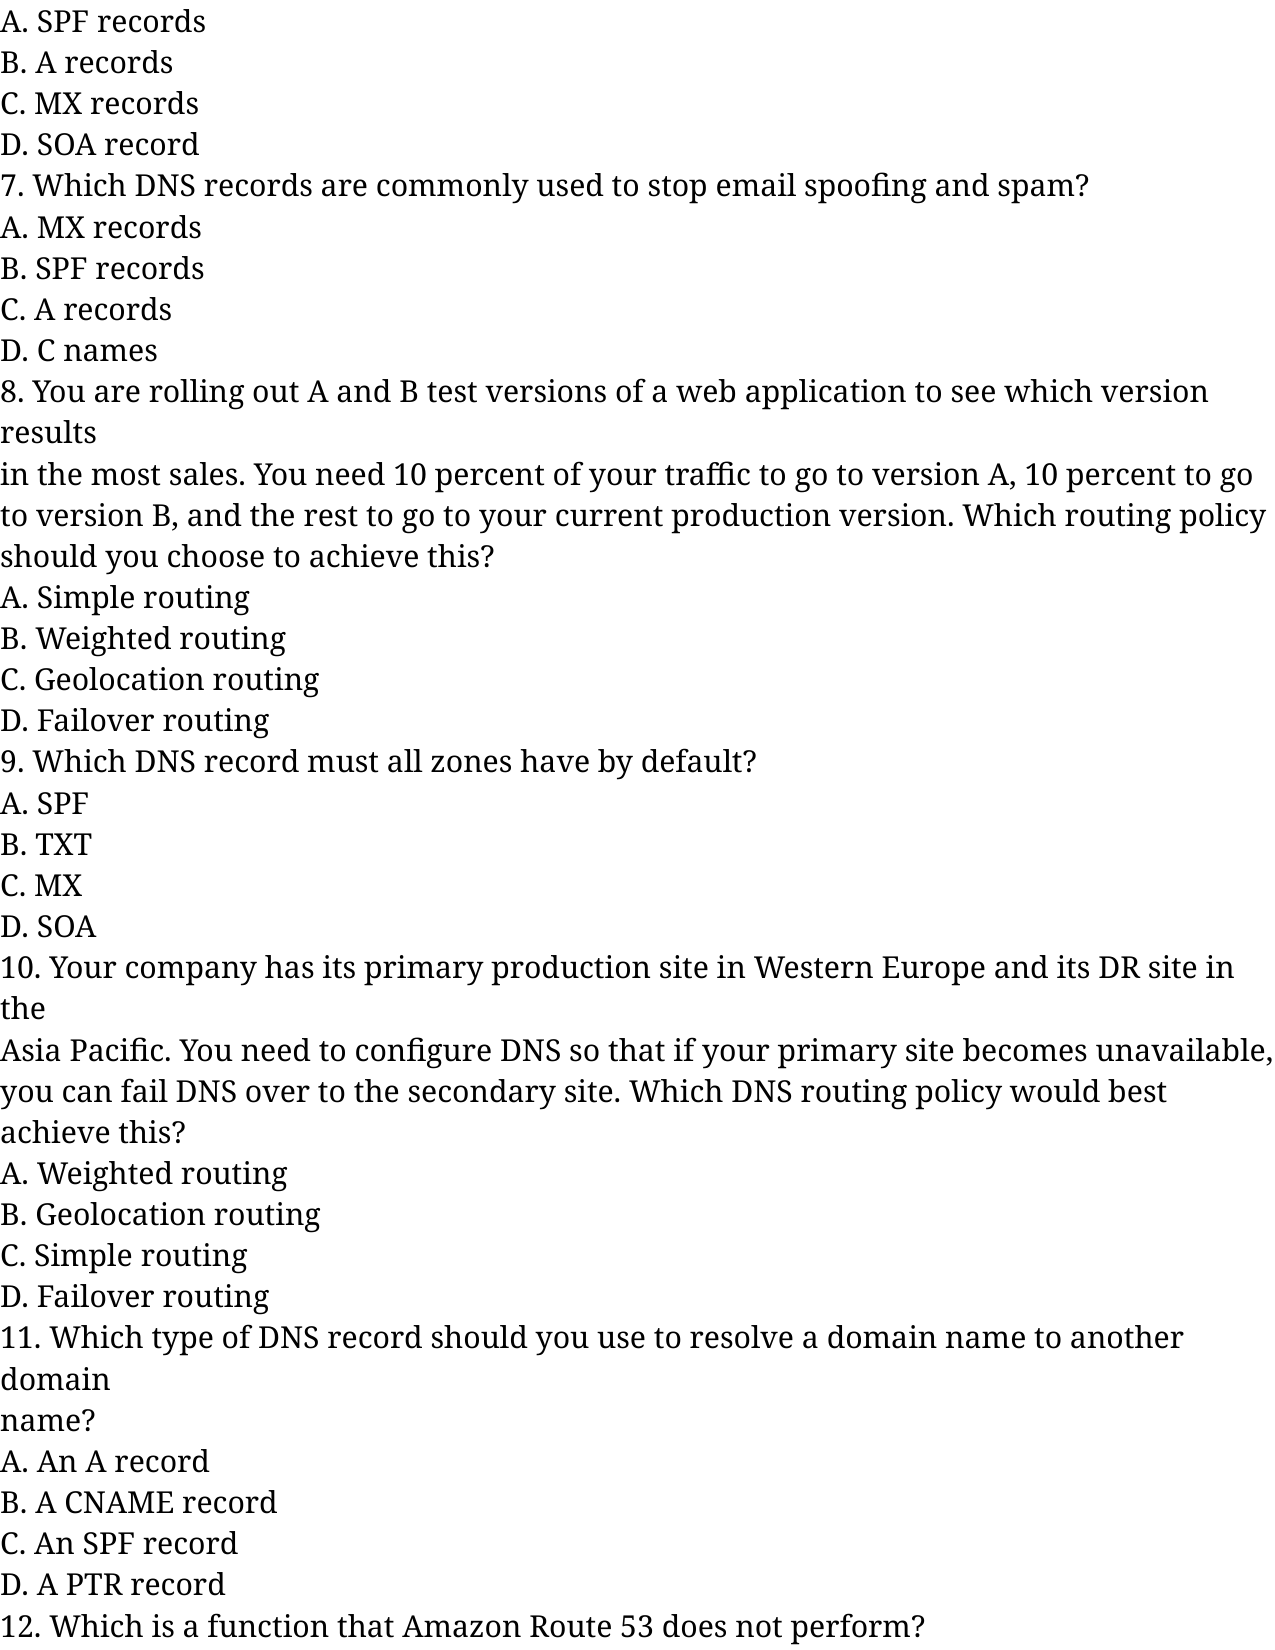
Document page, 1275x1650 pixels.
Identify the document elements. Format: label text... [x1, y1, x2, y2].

text B. A CNAME record [0, 1481, 1275, 1522]
text C. Simple routing [0, 1234, 1275, 1276]
text D. SOA [0, 905, 1275, 946]
text B. SPF records [0, 247, 1275, 288]
text A. SPF [0, 782, 1275, 823]
text 9. Which DNS record must all zones have by default? [0, 741, 1275, 782]
text A. Weighted routing [0, 1152, 1275, 1193]
text achieve this? [0, 1111, 1275, 1152]
text 12. Which is a function that Amazon Route 53 does not perform? [0, 1605, 1275, 1646]
text you can fail DNS over to the secondary site. Which DNS routing policy would best [0, 1070, 1275, 1111]
text B. A records [0, 41, 1275, 82]
text D. A PTR record [0, 1563, 1275, 1605]
text B. TXT [0, 823, 1275, 864]
text D. Failover routing [0, 699, 1275, 741]
text 7. Which DNS records are commonly used to stop email spoofing and spam? [0, 164, 1275, 206]
text 11. Which type of DNS record should you use to resolve a domain name to another domain [0, 1317, 1275, 1399]
text name? [0, 1399, 1275, 1440]
text D. C names [0, 329, 1275, 370]
text C. A records [0, 288, 1275, 329]
text C. MX records [0, 82, 1275, 123]
text should you choose to achieve this? [0, 535, 1275, 576]
text A. SPF records [0, 0, 1275, 41]
text Asia Pacific. You need to configure DNS so that if your primary site becomes unavailable, [0, 1029, 1275, 1070]
text B. Weighted routing [0, 617, 1275, 658]
text D. Failover routing [0, 1276, 1275, 1317]
text A. Simple routing [0, 576, 1275, 617]
text 10. Your company has its primary production site in Western Europe and its DR site in the [0, 946, 1275, 1029]
text A. MX records [0, 206, 1275, 247]
text in the most sales. You need 10 percent of your traffic to go to version A, 10 percent to go [0, 453, 1275, 494]
text D. SOA record [0, 123, 1275, 164]
text B. Geolocation routing [0, 1193, 1275, 1234]
text to version B, and the rest to go to your current production version. Which routing policy [0, 494, 1275, 535]
text A. An A record [0, 1440, 1275, 1481]
text C. MX [0, 864, 1275, 905]
text C. An SPF record [0, 1522, 1275, 1563]
text C. Geolocation routing [0, 658, 1275, 699]
text 8. You are rolling out A and B test versions of a web application to see which version results [0, 370, 1275, 453]
